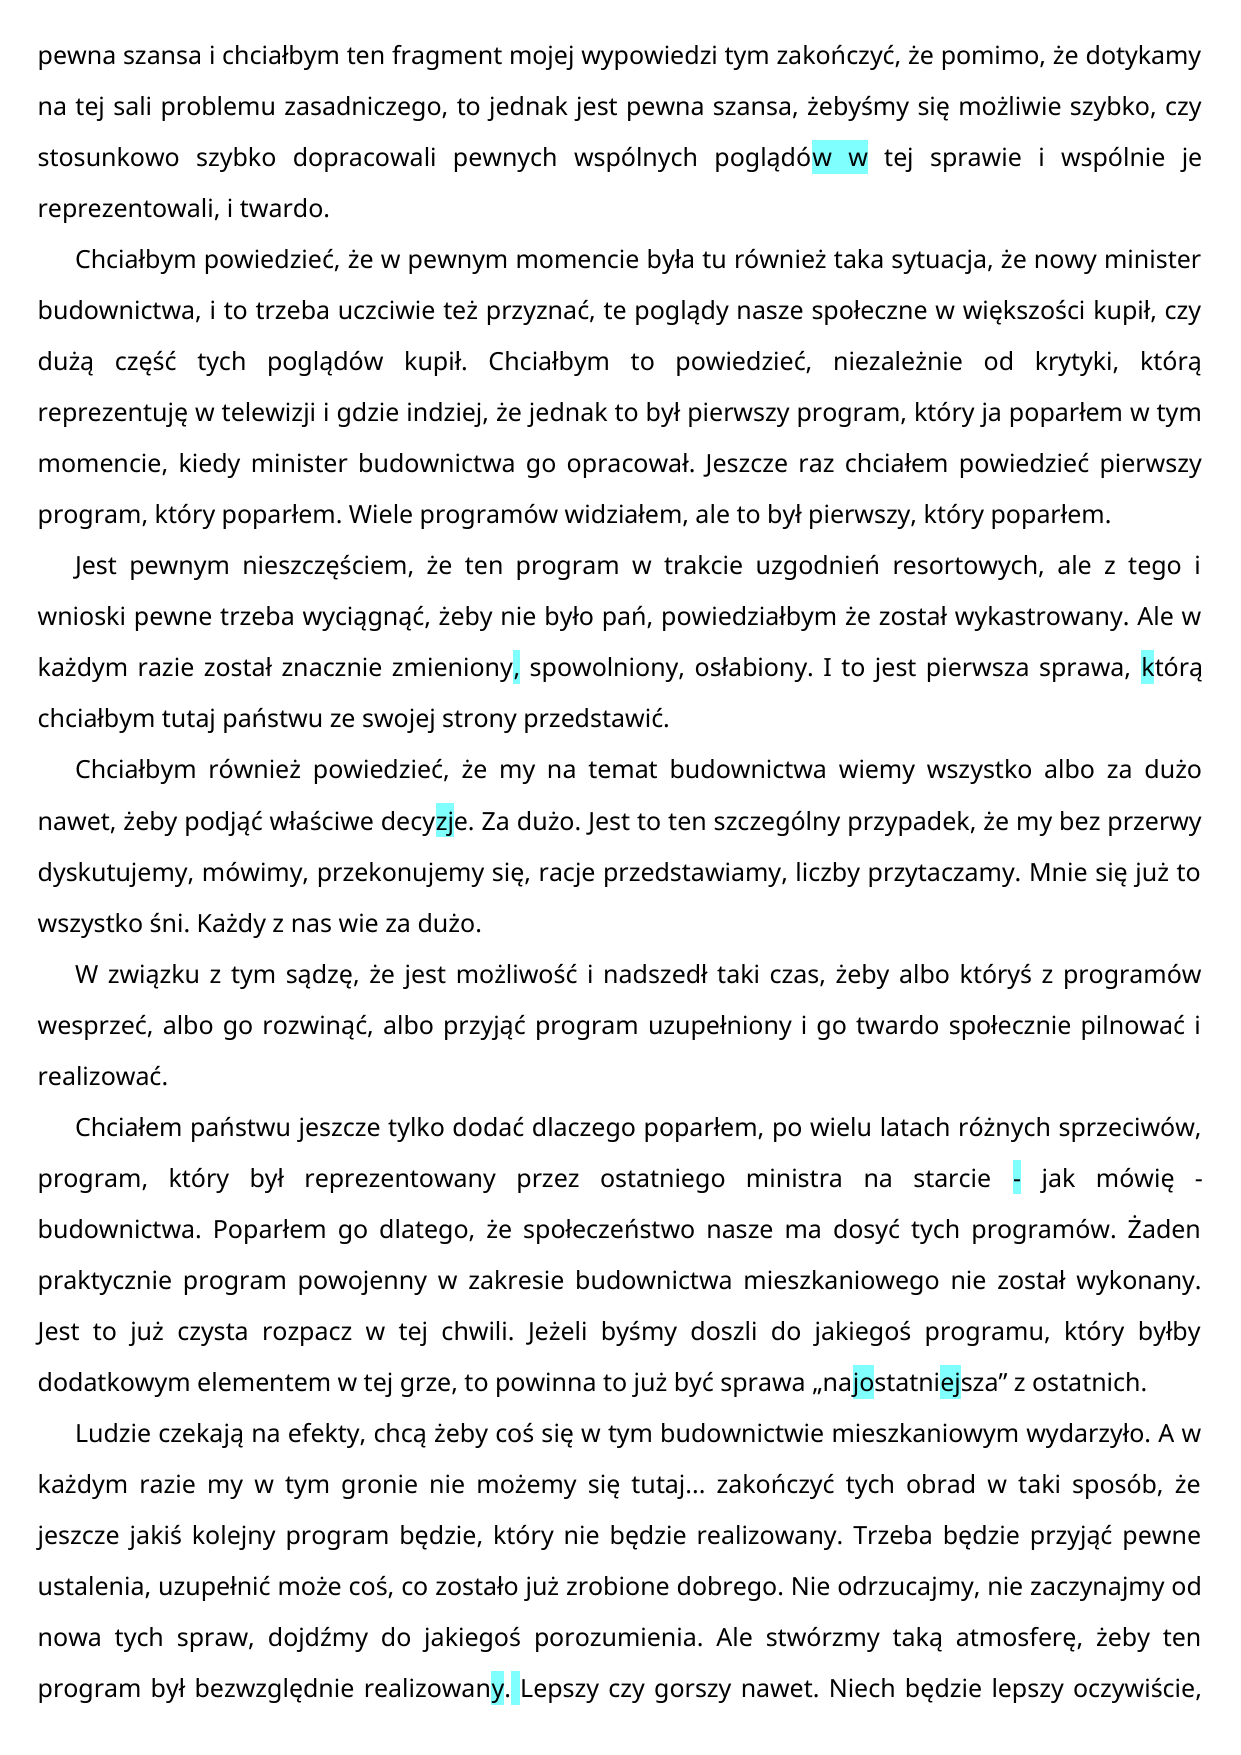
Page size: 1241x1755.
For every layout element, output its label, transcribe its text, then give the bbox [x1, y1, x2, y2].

text Chciałem państwu jeszcze tylko dodać dlaczego poparłem, po wielu latach różnych sprzeciwów, program, który był reprezentowany przez ostatniego ministra na starcie - jak mówię - budownictwa. Poparłem go dlatego, że społeczeństwo nasze ma dosyć tych programów. Żaden praktycznie program powojenny w zakresie budownictwa mieszkaniowego nie został wykonany. Jest to już czysta rozpacz w tej chwili. Jeżeli byśmy doszli do jakiegoś programu, który byłby dodatkowym elementem w tej grze, to powinna to już być sprawa „najostatniejsza” z ostatnich. [37, 1109, 1203, 1399]
text Jest pewnym nieszczęściem, że ten program w trakcie uzgodnień resortowych, ale z tego i wnioski pewne trzeba wyciągnąć, żeby nie było pań, powiedziałbym że został wykastrowany. Ale w każdym razie został znacznie zmieniony, spowolniony, osłabiony. I to jest pierwsza sprawa, którą chciałbym tutaj państwu ze swojej strony przedstawić. [37, 548, 1203, 735]
text W związku z tym sądzę, że jest możliwość i nadszedł taki czas, żeby albo któryś z programów wesprzeć, albo go rozwinąć, albo przyjąć program uzupełniony i go twardo społecznie pilnować i realizować. [37, 956, 1203, 1092]
text Ludzie czekają na efekty, chcą żeby coś się w tym budownictwie mieszkaniowym wydarzyło. A w każdym razie my w tym gronie nie możemy się tutaj... zakończyć tych obrad w taki sposób, że jeszcze jakiś kolejny program będzie, który nie będzie realizowany. Trzeba będzie przyjąć pewne ustalenia, uzupełnić może coś, co zostało już zrobione dobrego. Nie odrzucajmy, nie zaczynajmy od nowa tych spraw, dojdźmy do jakiegoś porozumienia. Ale stwórzmy taką atmosferę, żeby ten program był bezwzględnie realizowany. Lepszy czy gorszy nawet. Niech będzie lepszy oczywiście, [37, 1416, 1203, 1705]
text Chciałbym powiedzieć, że w pewnym momencie była tu również taka sytuacja, że nowy minister budownictwa, i to trzeba uczciwie też przyznać, te poglądy nasze społeczne w większości kupił, czy dużą część tych poglądów kupił. Chciałbym to powiedzieć, niezależnie od krytyki, którą reprezentuję w telewizji i gdzie indziej, że jednak to był pierwszy program, który ja poparłem w tym momencie, kiedy minister budownictwa go opracował. Jeszcze raz chciałem powiedzieć pierwszy program, który poparłem. Wiele programów widziałem, ale to był pierwszy, który poparłem. [37, 242, 1203, 531]
text Chciałbym również powiedzieć, że my na temat budownictwa wiemy wszystko albo za dużo nawet, żeby podjąć właściwe decyzje. Za dużo. Jest to ten szczególny przypadek, że my bez przerwy dyskutujemy, mówimy, przekonujemy się, racje przedstawiamy, liczby przytaczamy. Mnie się już to wszystko śni. Każdy z nas wie za dużo. [37, 752, 1203, 939]
text pewna szansa i chciałbym ten fragment mojej wypowiedzi tym zakończyć, że pomimo, że dotykamy na tej sali problemu zasadniczego, to jednak jest pewna szansa, żebyśmy się możliwie szybko, czy stosunkowo szybko dopracowali pewnych wspólnych poglądów w tej sprawie i wspólnie je reprezentowali, i twardo. [37, 37, 1203, 225]
